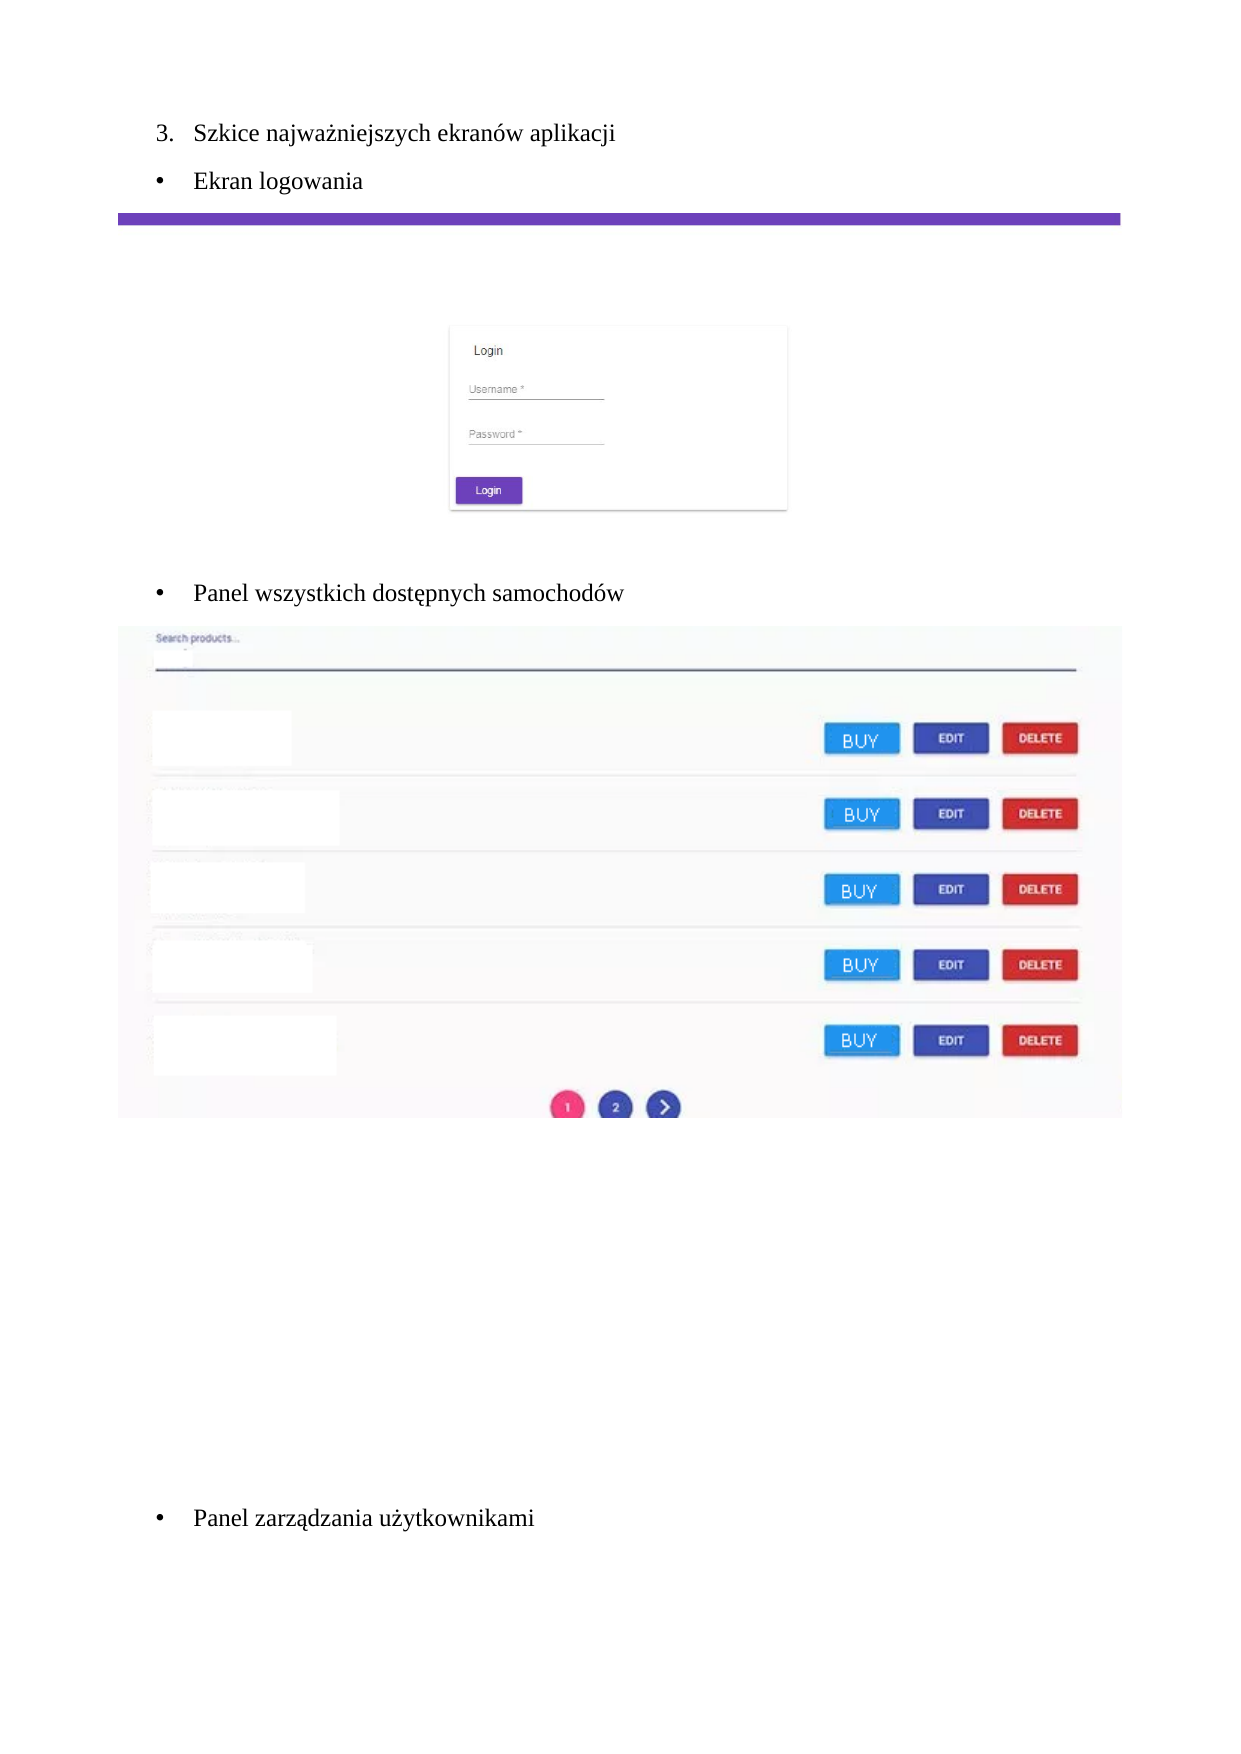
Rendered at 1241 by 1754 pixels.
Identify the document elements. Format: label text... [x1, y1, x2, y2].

picture [118, 626, 1123, 1118]
list Panel wszystkich dostępnych samochodów [156, 578, 1122, 607]
list Panel zarządzania użytkownikami [156, 1503, 1122, 1531]
list Ekran logowania [156, 166, 1122, 194]
picture [118, 213, 1123, 527]
list Szkice najważniejszych ekranów aplikacji [156, 118, 1122, 147]
